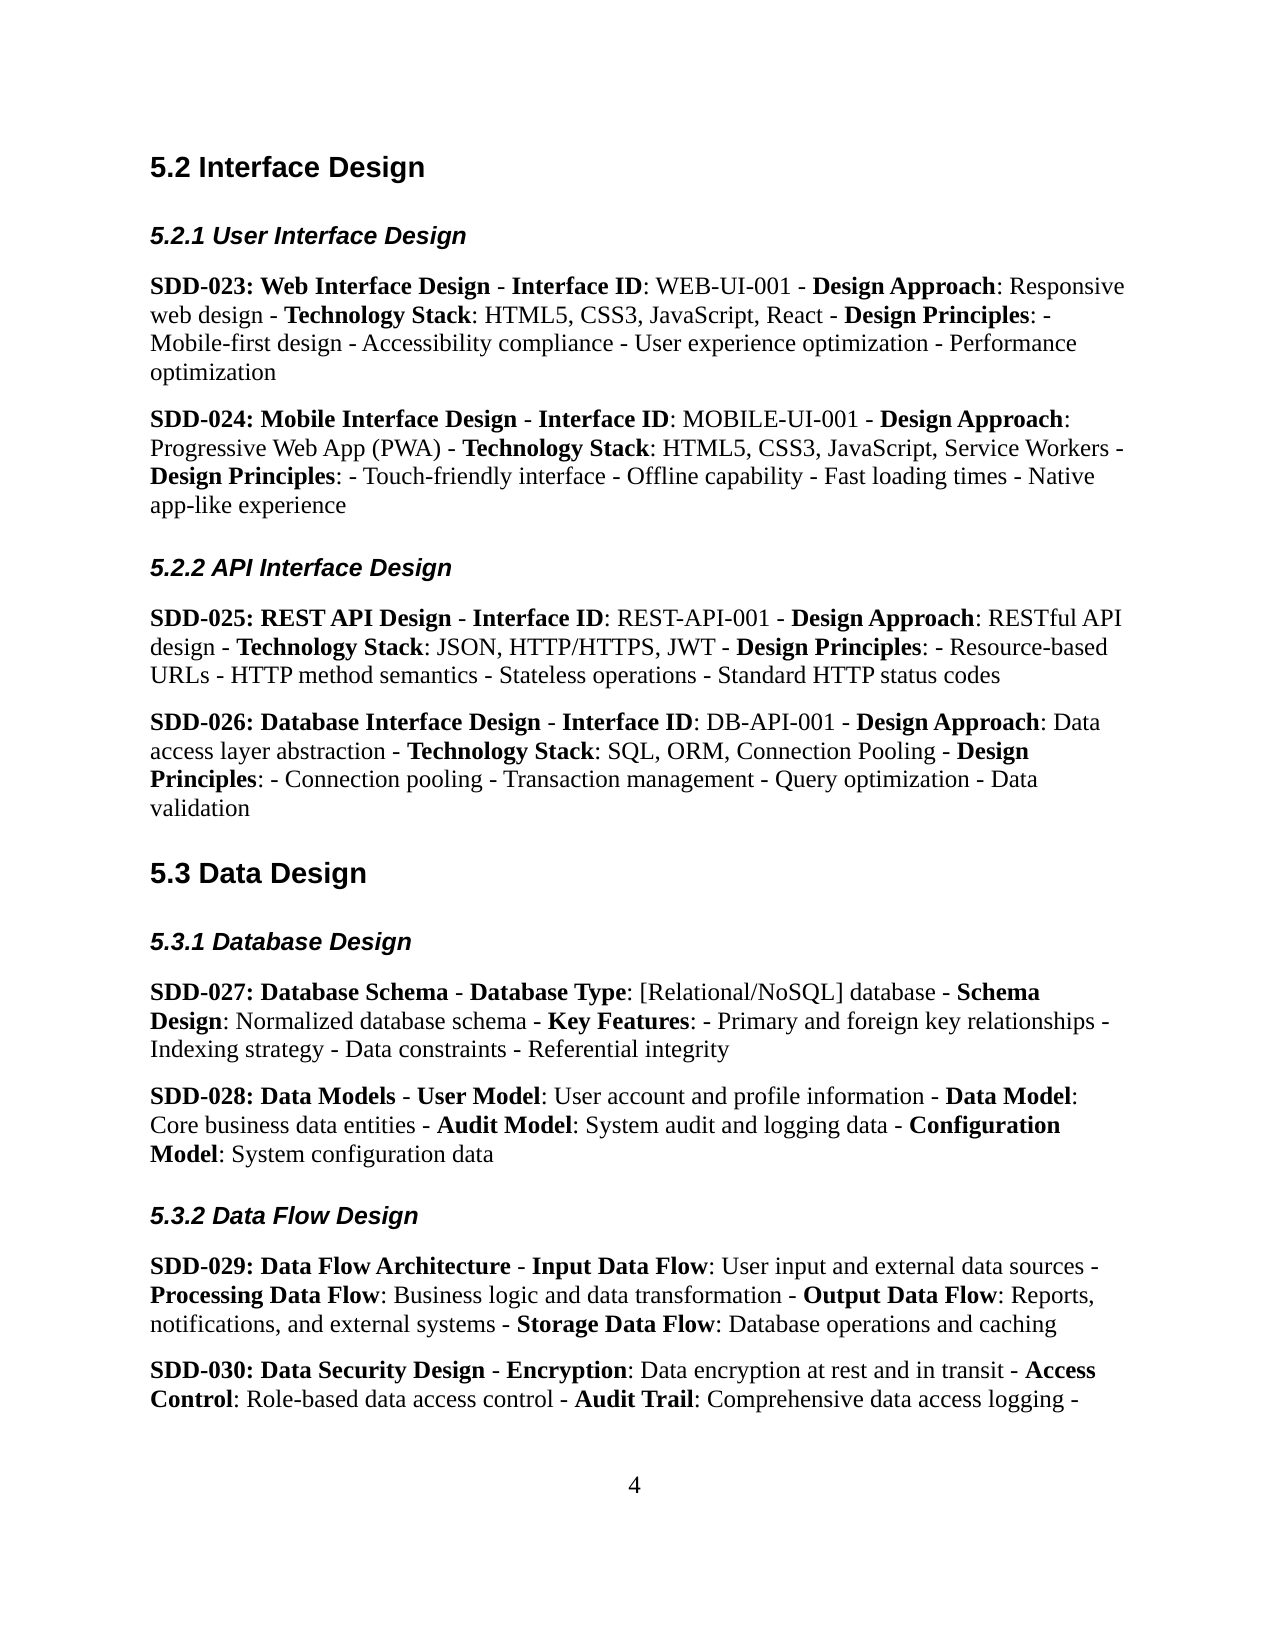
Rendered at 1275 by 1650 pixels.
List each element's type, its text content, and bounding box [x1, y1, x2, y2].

subtitle 5.3.1 Database Design [150, 927, 1125, 956]
subtitle 5.3.2 Data Flow Design [150, 1201, 1125, 1230]
text SDD-029: Data Flow Architecture - Input Data Flow: User input and external data sources - Processing Data Flow: Business logic and data transformation - Output Data Flow: Reports, notifications, and external systems - Storage Data Flow: Database operations and caching [150, 1251, 1125, 1338]
subtitle 5.2.1 User Interface Design [150, 221, 1125, 249]
text SDD-030: Data Security Design - Encryption: Data encryption at rest and in transit - Access Control: Role-based data access control - Audit Trail: Comprehensive data access logging [150, 1356, 1125, 1413]
text SDD-028: Data Models - User Model: User account and profile information - Data Model: Core business data entities - Audit Model: System audit and logging data - Configuration Model: System configuration data [150, 1081, 1125, 1167]
text SDD-027: Database Schema - Database Type: [Relational/NoSQL] database - Schema Design: Normalized database schema - Key Features: - Primary and foreign key relationships - Indexing strategy - Data constraints - Referential integrity [150, 977, 1125, 1063]
text SDD-024: Mobile Interface Design - Interface ID: MOBILE-UI-001 - Design Approach: Progressive Web App (PWA) - Technology Stack: HTML5, CSS3, JavaScript, Service Workers - Design Principles: - Touch-friendly interface - Offline capability - Fast loading times - Native app-like experience [150, 404, 1125, 519]
subtitle 5.2.2 API Interface Design [150, 553, 1125, 581]
text SDD-026: Database Interface Design - Interface ID: DB-API-001 - Design Approach: Data access layer abstraction - Technology Stack: SQL, ORM, Connection Pooling - Design Principles: - Connection pooling - Transaction management - Query optimization - Data validation [150, 707, 1125, 822]
subtitle 5.3 Data Design [150, 856, 1125, 889]
text SDD-023: Web Interface Design - Interface ID: WEB-UI-001 - Design Approach: Responsive web design - Technology Stack: HTML5, CSS3, JavaScript, React - Design Principles: - Mobile-first design - Accessibility compliance - User experience optimization - Performance optimization [150, 271, 1125, 386]
subtitle 5.2 Interface Design [150, 150, 1125, 183]
text SDD-025: REST API Design - Interface ID: REST-API-001 - Design Approach: RESTful API design - Technology Stack: JSON, HTTP/HTTPS, JWT - Design Principles: - Resource-based URLs - HTTP method semantics - Stateless operations - Standard HTTP status codes [150, 603, 1125, 689]
